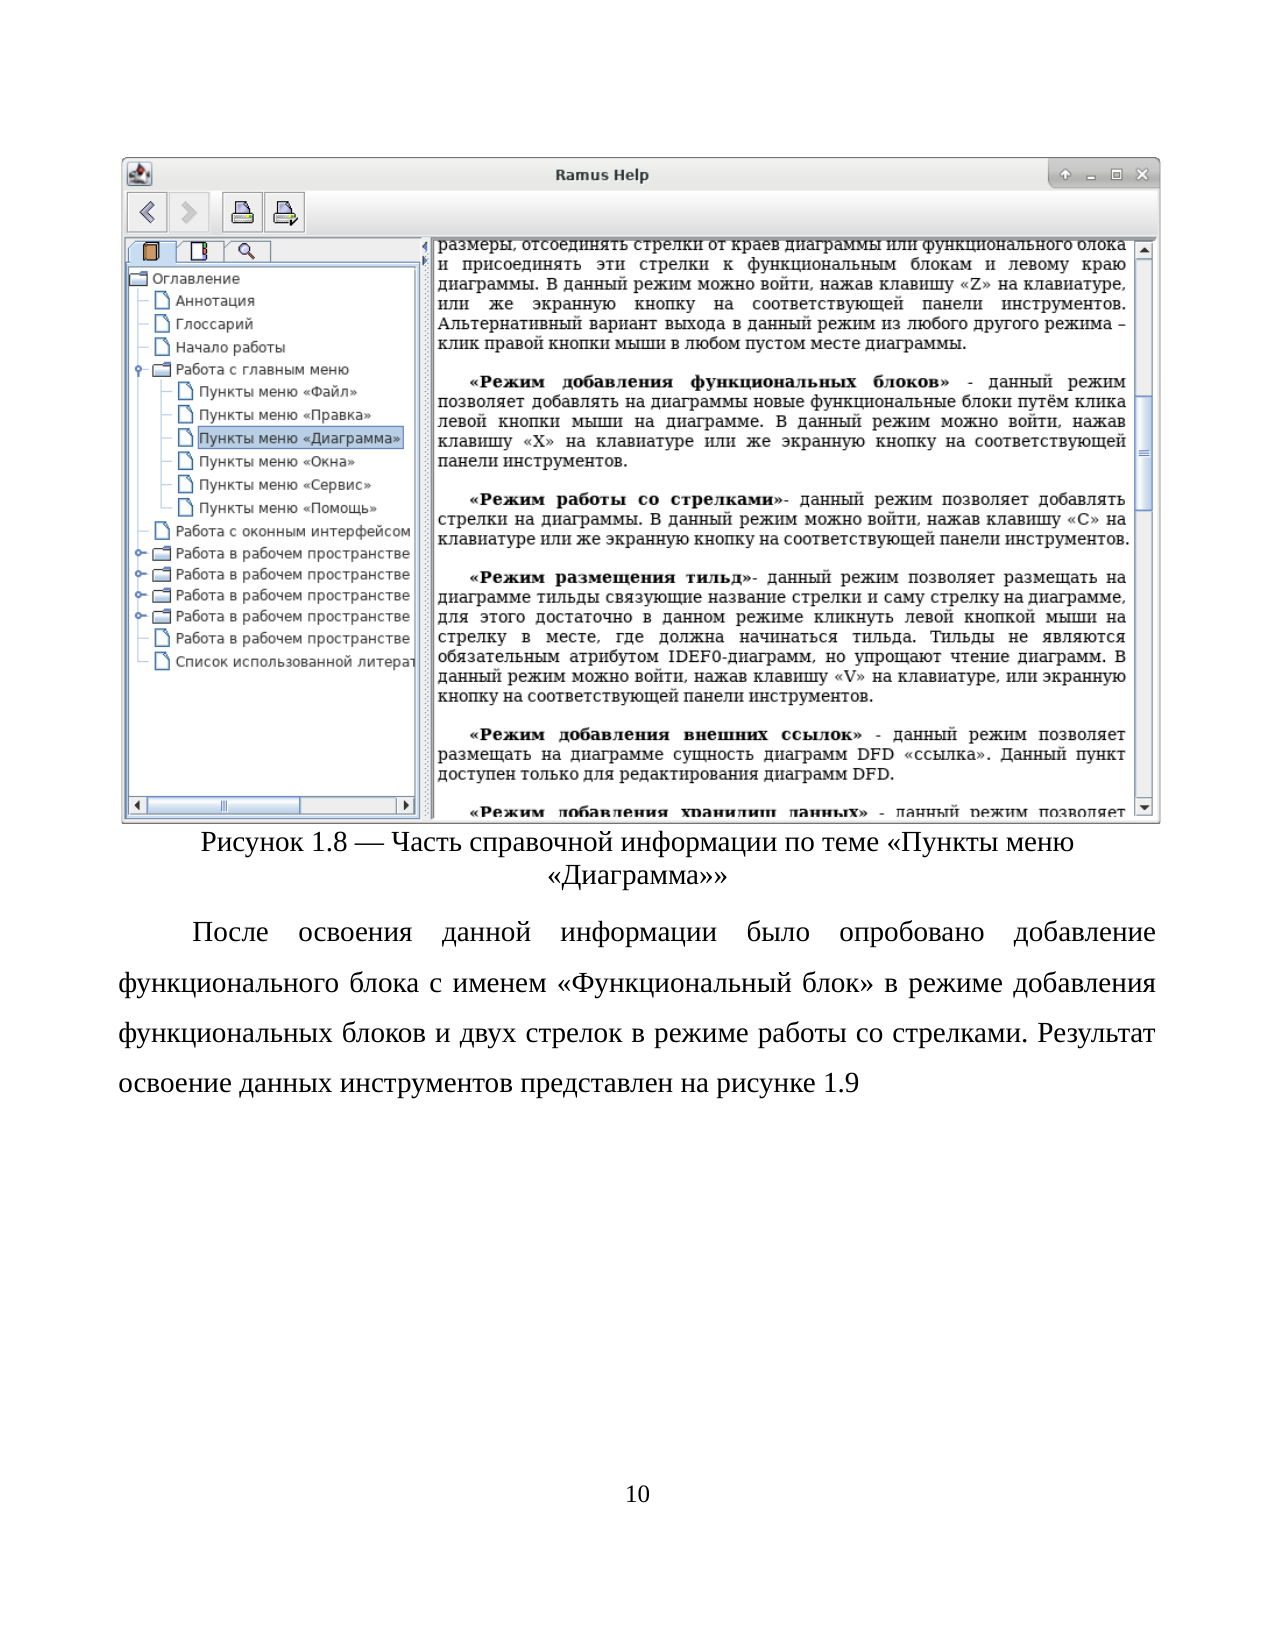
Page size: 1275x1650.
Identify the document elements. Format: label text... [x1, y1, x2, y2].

text Рисунок 1.8 — Часть справочной информации по теме «Пункты меню «Диаграмма»» [118, 609, 1157, 891]
text После освоения данной информации было опробовано добавление функционального блока с именем «Функциональный блок» в режиме добавления функциональных блоков и двух стрелок в режиме работы со стрелками. Результат освоение данных инструментов представлен на рисунке 1.9 [118, 914, 1157, 1099]
picture [121, 157, 1161, 824]
